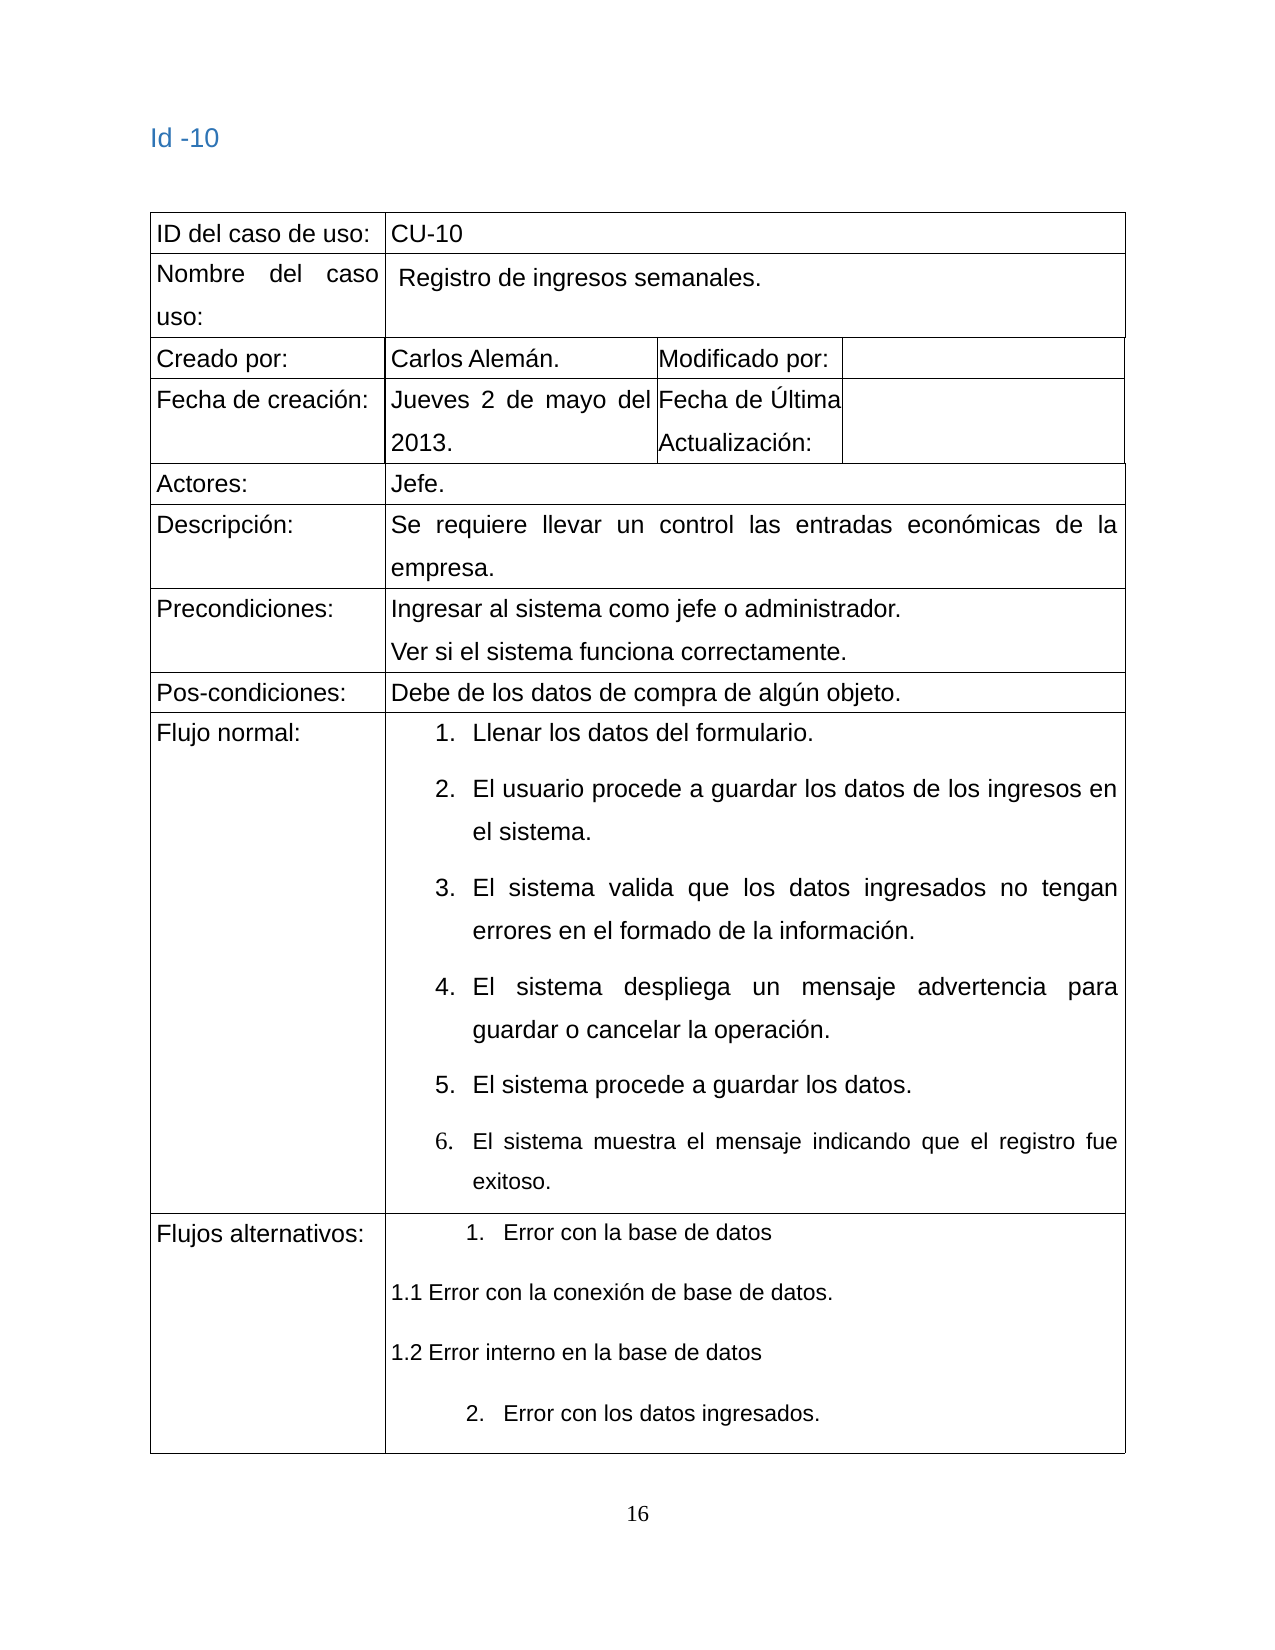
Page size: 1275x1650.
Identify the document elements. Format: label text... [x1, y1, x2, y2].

table_cell Fecha de creación: [151, 379, 384, 462]
table_cell Llenar los datos del formulario. El usuario procede a guardar los datos de los ingresos en el sistema. El sistema valida que los datos ingresados no tengan errores en el formado de la información. El sistema despliega un mensaje advertencia para guardar o cancelar la operación. El sistema procede a guardar los datos. El sistema muestra el mensaje indicando que el registro fue exitoso. [386, 713, 1125, 1212]
table_cell [843, 338, 1124, 378]
table_cell Flujos alternativos: [151, 1214, 385, 1452]
table_cell Debe de los datos de compra de algún objeto. [386, 673, 1125, 712]
table_cell Descripción: [151, 505, 385, 588]
table_header CU-10 [386, 213, 1125, 253]
table_cell Jueves 2 de mayo del 2013. [386, 379, 657, 462]
table_cell Carlos Alemán. [386, 338, 657, 378]
table_cell Modificado por: [658, 338, 842, 378]
table_cell Creado por: [151, 338, 384, 378]
table_cell Nombre del caso uso: [151, 254, 385, 337]
subtitle Id -10 [150, 122, 1125, 153]
table_cell [843, 379, 1124, 462]
table_cell Jefe. [386, 464, 1125, 504]
table_cell Registro de ingresos semanales. [386, 254, 1125, 337]
table_cell Pos-condiciones: [151, 673, 385, 712]
table_cell Error con la base de datos Error con la conexión de base de datos. Error interno en la base de datos Error con los datos ingresados. Error con el formato de algún campo del formulario. Error con la existencia del mismo usuario. [386, 1214, 1125, 1452]
table_cell Fecha de Última Actualización: [658, 379, 842, 462]
table_cell Se requiere llevar un control las entradas económicas de la empresa. [386, 505, 1125, 588]
table_cell Precondiciones: [151, 589, 385, 671]
table_cell Actores: [151, 464, 385, 504]
table_header ID del caso de uso: [151, 213, 385, 253]
table_cell Ingresar al sistema como jefe o administrador. Ver si el sistema funciona correctamente. [386, 589, 1125, 671]
table_cell Flujo normal: [151, 713, 385, 1212]
